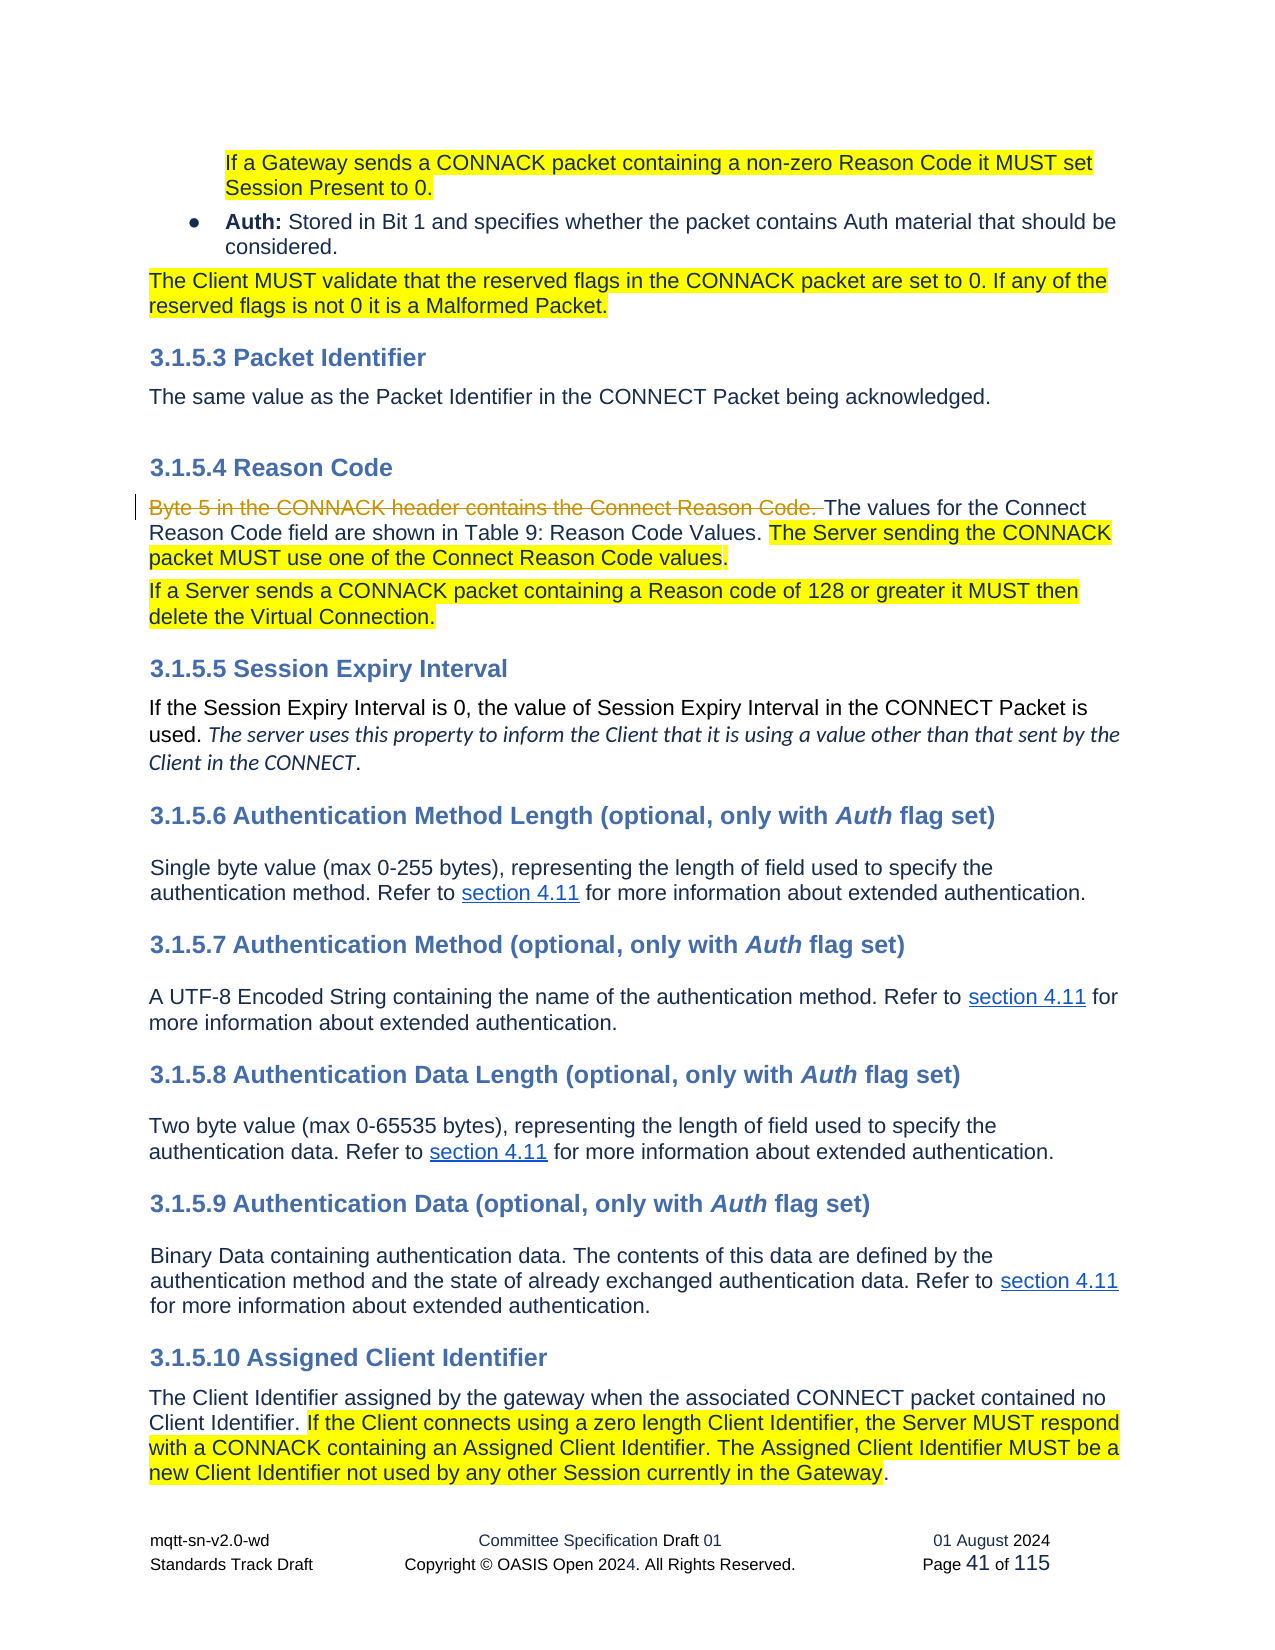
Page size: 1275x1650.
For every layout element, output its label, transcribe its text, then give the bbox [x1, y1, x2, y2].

subtitle 3.1.5.6 Authentication Method Length (optional, only with Auth flag set) [150, 801, 1124, 830]
subtitle 3.1.5.4 Reason Code [150, 453, 1124, 482]
text The values for the Connect Reason Code field are shown in Table 9: Reason Code Values. The Server sending the CONNACK packet MUST use one of the Connect Reason Code values. [148, 494, 1124, 570]
subtitle 3.1.5.5 Session Expiry Interval [150, 654, 1124, 683]
text Binary Data containing authentication data. The contents of this data are defined by the authentication method and the state of already exchanged authentication data. Refer to section 4.11 for more information about extended authentication. [150, 1243, 1124, 1318]
text The Client Identifier assigned by the gateway when the associated CONNECT packet contained no Client Identifier. If the Client connects using a zero length Client Identifier, the Server MUST respond with a CONNACK containing an Assigned Client Identifier. The Assigned Client Identifier MUST be a new Client Identifier not used by any other Session currently in the Gateway. [148, 1384, 1124, 1485]
text The Client MUST validate that the reserved flags in the CONNACK packet are set to 0. If any of the reserved flags is not 0 it is a Malformed Packet. [148, 267, 1124, 318]
text If the Session Expiry Interval is 0, the value of Session Expiry Interval in the CONNECT Packet is used. The server uses this property to inform the Client that it is using a value other than that sent by the Client in the CONNECT. [148, 695, 1124, 776]
text Single byte value (max 0-255 bytes), representing the length of field used to specify the authentication method. Refer to section 4.11 for more information about extended authentication. [150, 855, 1124, 906]
list Auth: Stored in Bit 1 and specifies whether the packet contains Auth material that should be considered. [187, 209, 1124, 259]
subtitle 3.1.5.3 Packet Identifier [150, 343, 1124, 372]
subtitle 3.1.5.9 Authentication Data (optional, only with Auth flag set) [150, 1189, 1124, 1218]
text Two byte value (max 0-65535 bytes), representing the length of field used to specify the authentication data. Refer to section 4.11 for more information about extended authentication. [148, 1113, 1124, 1164]
subtitle 3.1.5.8 Authentication Data Length (optional, only with Auth flag set) [150, 1060, 1124, 1088]
text If a Gateway sends a CONNACK packet containing a non-zero Reason Code it MUST set Session Present to 0. [225, 150, 1125, 200]
subtitle 3.1.5.10 Assigned Client Identifier [150, 1343, 1124, 1372]
text A UTF-8 Encoded String containing the name of the authentication method. Refer to section 4.11 for more information about extended authentication. [148, 984, 1124, 1035]
text If a Server sends a CONNACK packet containing a Reason code of 128 or greater it MUST then delete the Virtual Connection. [148, 578, 1124, 629]
text The same value as the Packet Identifier in the CONNECT Packet being acknowledged. [148, 384, 1124, 409]
subtitle 3.1.5.7 Authentication Method (optional, only with Auth flag set) [150, 931, 1124, 959]
